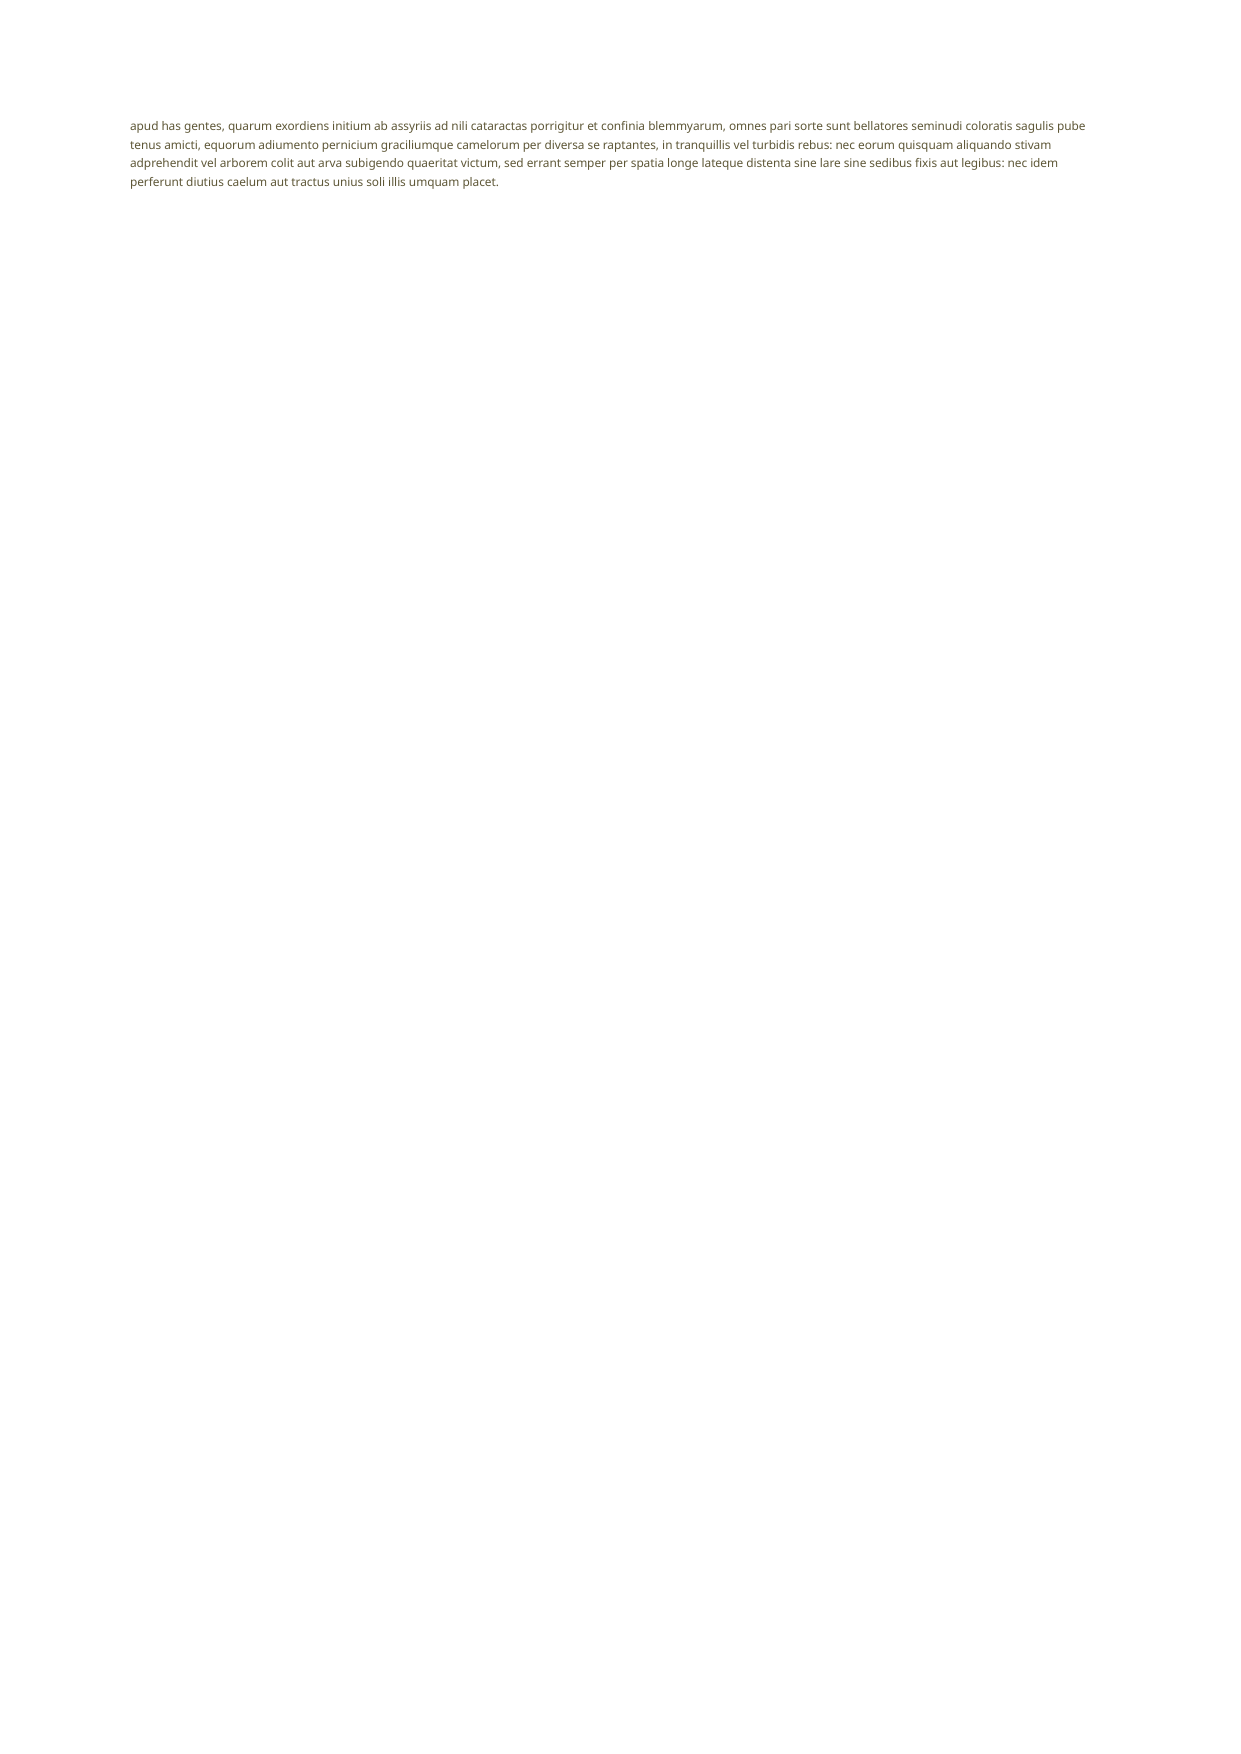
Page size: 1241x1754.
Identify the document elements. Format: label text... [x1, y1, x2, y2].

text apud has gentes, quarum exordiens initium ab assyriis ad nili cataractas porrigitur et confinia blemmyarum, omnes pari sorte sunt bellatores seminudi coloratis sagulis pube tenus amicti, equorum adiumento pernicium graciliumque camelorum per diversa se raptantes, in tranquillis vel turbidis rebus: nec eorum quisquam aliquando stivam adprehendit vel arborem colit aut arva subigendo quaeritat victum, sed errant semper per spatia longe lateque distenta sine lare sine sedibus fixis aut legibus: nec idem perferunt diutius caelum aut tractus unius soli illis umquam placet. [130, 118, 1110, 189]
